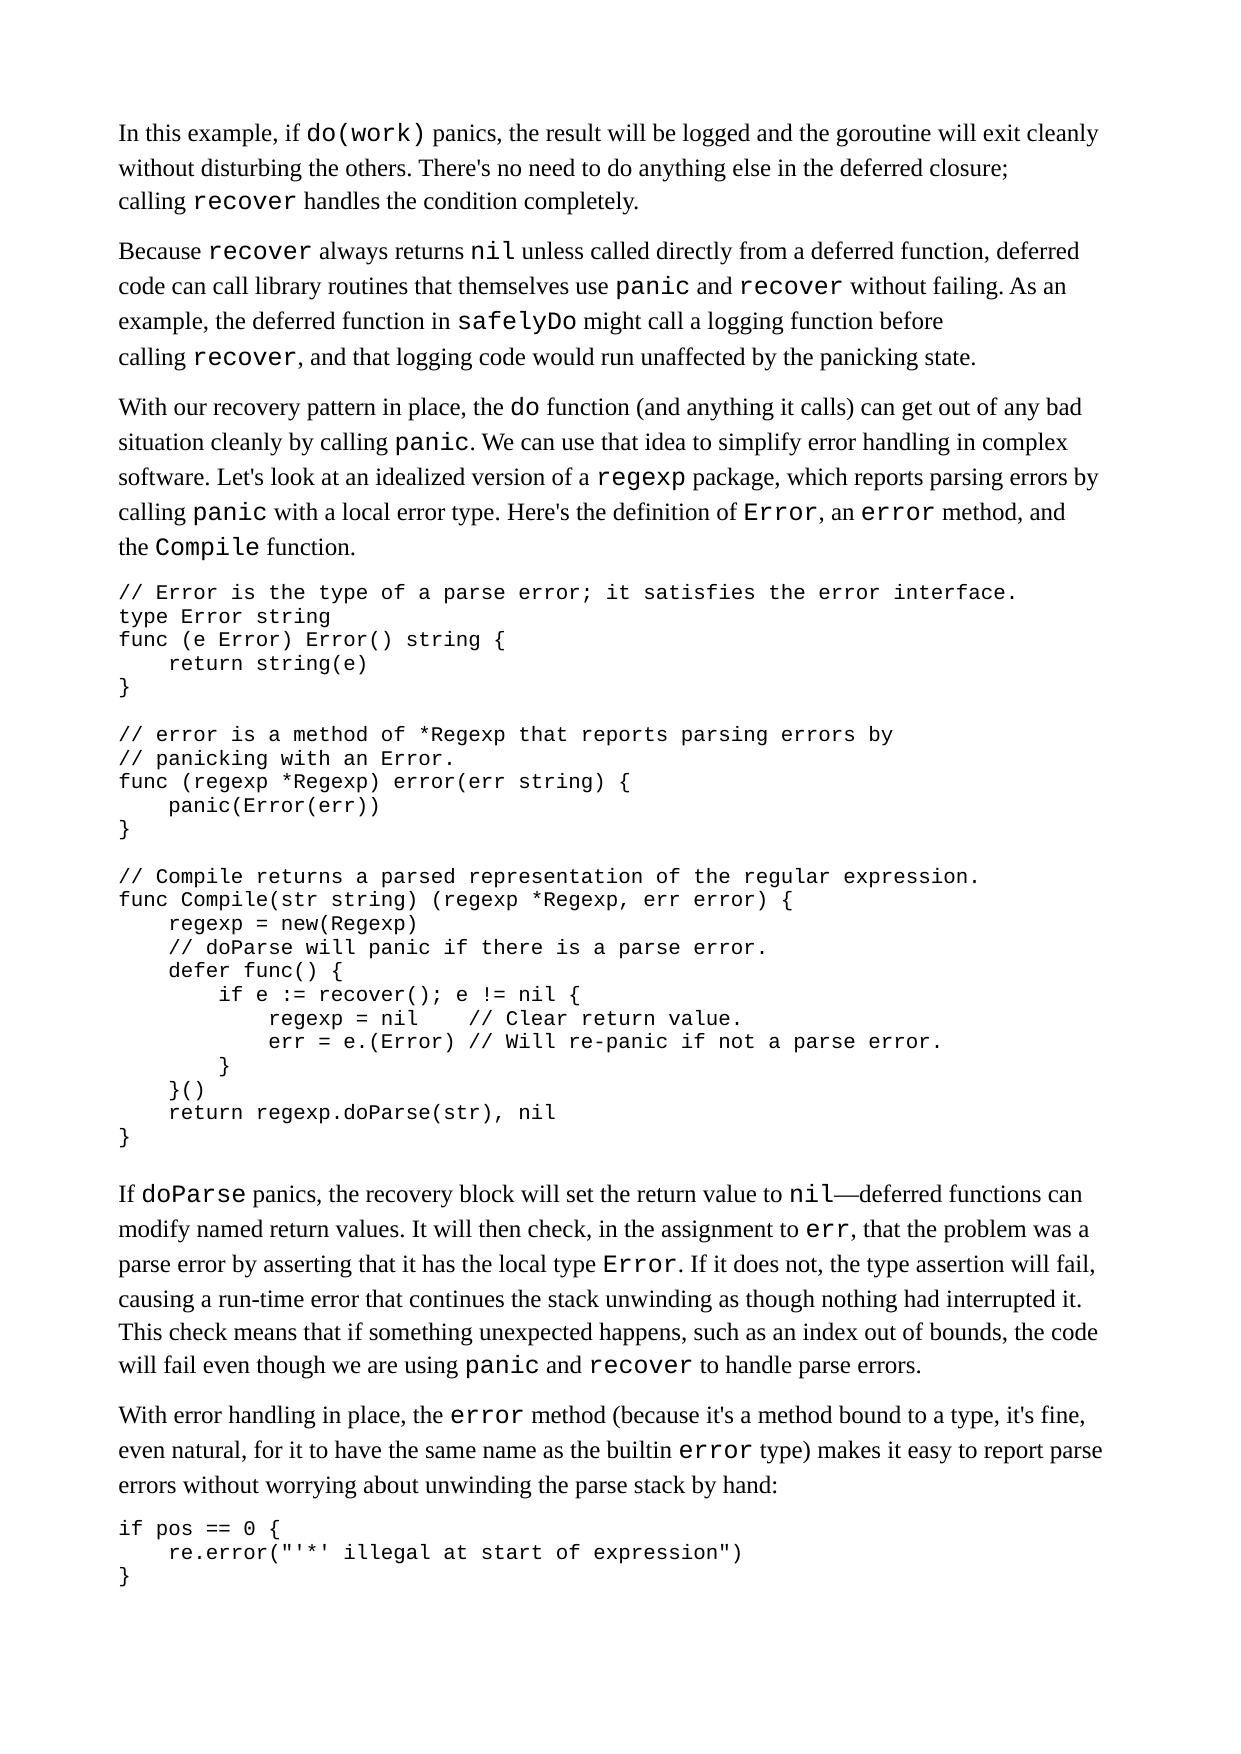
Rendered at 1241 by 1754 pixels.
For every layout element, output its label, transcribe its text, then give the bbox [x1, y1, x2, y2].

text } [118, 818, 1122, 842]
text if e := recover(); e != nil { [118, 984, 1122, 1008]
text regexp = new(Regexp) [118, 913, 1122, 937]
text panic(Error(err)) [118, 795, 1122, 818]
text } [118, 677, 1122, 700]
text func (e Error) Error() string { [118, 629, 1122, 653]
text // panicking with an Error. [118, 747, 1122, 771]
text } [118, 1055, 1122, 1078]
text } [118, 1126, 1122, 1149]
text func Compile(str string) (regexp *Regexp, err error) { [118, 889, 1122, 913]
text If doParse panics, the recovery block will set the return value to nil—deferred functions can modify named return values. It will then check, in the assignment to err, that the problem was a parse error by asserting that it has the local type Error. If it does not, the type assertion will fail, causing a run-time error that continues the stack unwinding as though nothing had interrupted it. This check means that if something unexpected happens, such as an index out of bounds, the code will fail even though we are using panic and recover to handle parse errors. [118, 1179, 1122, 1381]
text With error handling in place, the error method (because it's a method bound to a type, it's fine, even natural, for it to have the same name as the builtin error type) makes it easy to report parse errors without worrying about unwinding the parse stack by hand: [118, 1400, 1122, 1499]
text With our recovery pattern in place, the do function (and anything it calls) can get out of any bad situation cleanly by calling panic. We can use that idea to simplify error handling in complex software. Let's look at an idealized version of a regexp package, which reports parsing errors by calling panic with a local error type. Here's the definition of Error, an error method, and the Compile function. [118, 392, 1122, 563]
text } [118, 1565, 1122, 1589]
text err = e.(Error) // Will re-panic if not a parse error. [118, 1031, 1122, 1055]
text Because recover always returns nil unless called directly from a deferred function, deferred code can call library routines that themselves use panic and recover without failing. As an example, the deferred function in safelyDo might call a logging function before calling recover, and that logging code would run unaffected by the panicking state. [118, 236, 1122, 372]
text re.error("'*' illegal at start of expression") [118, 1542, 1122, 1565]
text type Error string [118, 606, 1122, 629]
text In this example, if do(work) panics, the result will be logged and the goroutine will exit cleanly without disturbing the others. There's no need to do anything else in the deferred closure; calling recover handles the condition completely. [118, 118, 1122, 217]
text // doParse will panic if there is a parse error. [118, 937, 1122, 960]
text }() [118, 1078, 1122, 1102]
text // error is a method of *Regexp that reports parsing errors by [118, 724, 1122, 747]
text defer func() { [118, 960, 1122, 984]
text // Compile returns a parsed representation of the regular expression. [118, 866, 1122, 889]
text // Error is the type of a parse error; it satisfies the error interface. [118, 582, 1122, 606]
text return regexp.doParse(str), nil [118, 1102, 1122, 1126]
text if pos == 0 { [118, 1518, 1122, 1542]
text func (regexp *Regexp) error(err string) { [118, 771, 1122, 795]
text regexp = nil // Clear return value. [118, 1008, 1122, 1031]
text return string(e) [118, 653, 1122, 677]
